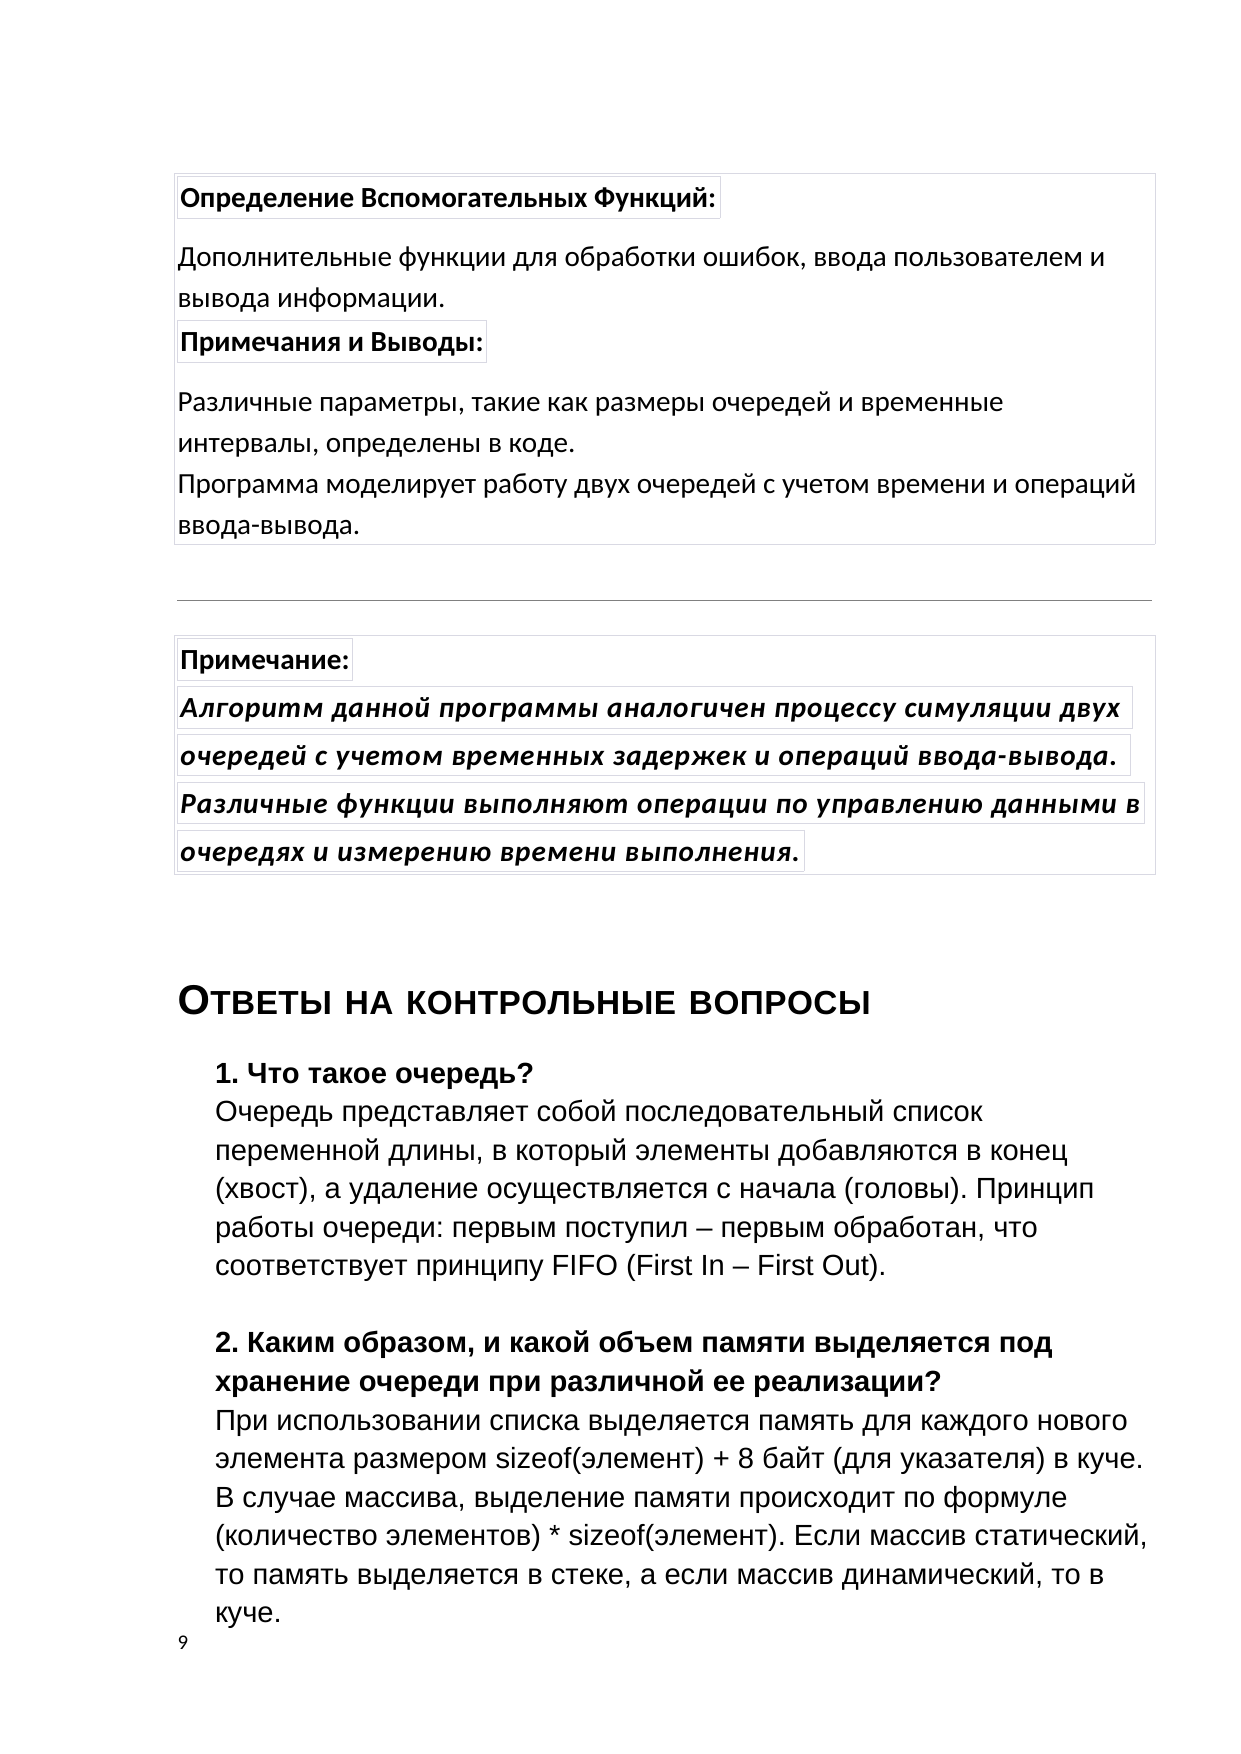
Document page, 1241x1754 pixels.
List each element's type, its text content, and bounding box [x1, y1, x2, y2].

subtitle Ответы на контрольные вопросы [177, 976, 1152, 1023]
text Различные параметры, такие как размеры очередей и временные интервалы, определены в коде. [175, 380, 1155, 459]
text Программа моделирует работу двух очередей с учетом времени и операций ввода-вывода. [175, 462, 1155, 544]
list 2. Каким образом, и какой объем памяти выделяется под хранение очереди при различной ее реализации? При использовании списка выделяется память для каждого нового элемента размером sizeof(элемент) + 8 байт (для указателя) в куче. В случае массива, выделение памяти происходит по формуле (количество элементов) * sizeof(элемент). Если массив статический, то память выделяется в стеке, а если массив динамический, то в куче. [215, 1325, 1152, 1629]
text Дополнительные функции для обработки ошибок, ввода пользователем и вывода информации. [175, 236, 1155, 315]
list 1. Что такое очередь? Очередь представляет собой последовательный список переменной длины, в который элементы добавляются в конец (хвост), а удаление осуществляется с начала (головы). Принцип работы очереди: первым поступил – первым обработан, что соответствует принципу FIFO (First In – First Out). [215, 1056, 1152, 1282]
text Примечание: Алгоритм данной программы аналогичен процессу симуляции двух очередей с учетом временных задержек и операций ввода-вывода. Различные функции выполняют операции по управлению данными в очередях и измерению времени выполнения. [175, 636, 1155, 874]
text Определение Вспомогательных Функций: [175, 174, 1155, 218]
text Примечания и Выводы: [175, 317, 1155, 362]
